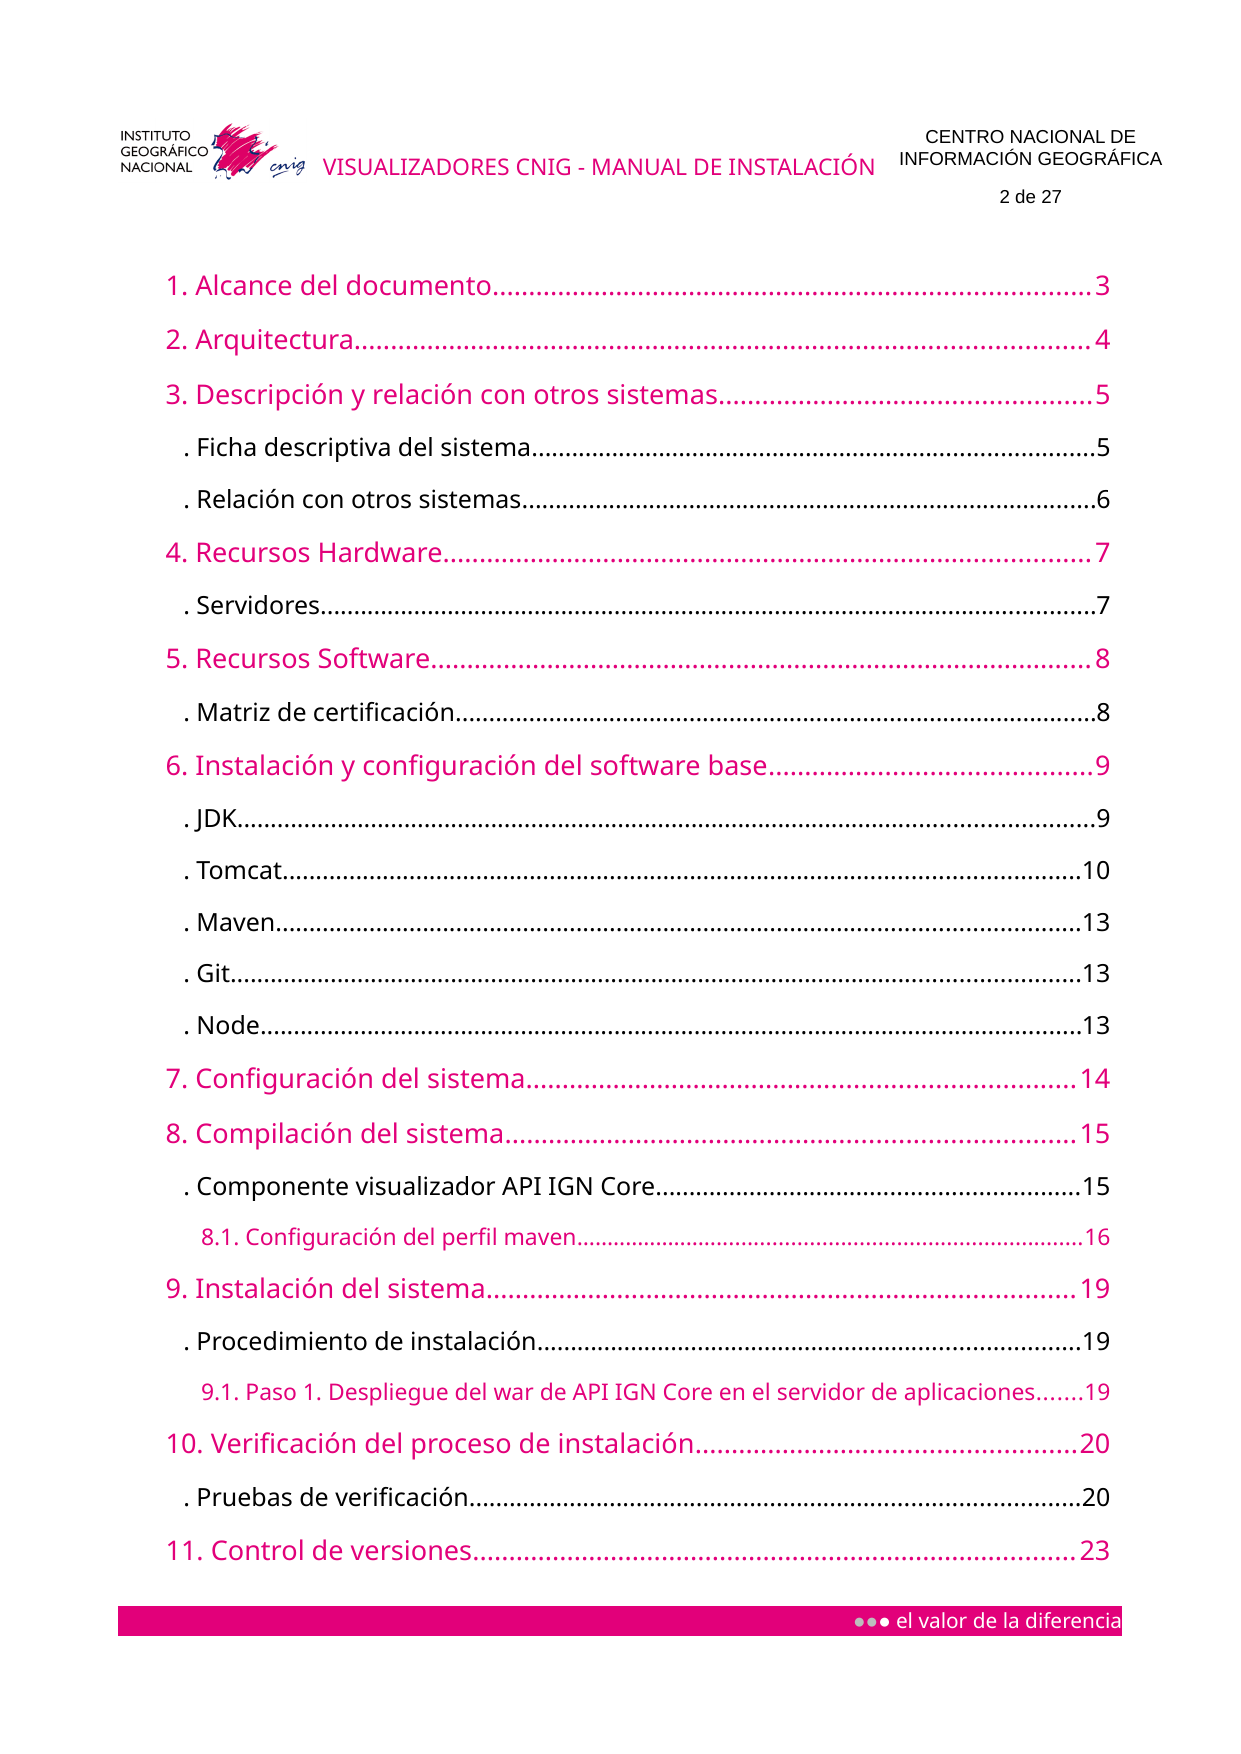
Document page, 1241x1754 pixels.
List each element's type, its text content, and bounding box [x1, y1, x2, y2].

text . Pruebas de verificación 20 [183, 1479, 1110, 1513]
text 4. Recursos Hardware 7 [165, 533, 1110, 570]
text 8. Compilación del sistema 15 [165, 1114, 1110, 1151]
text 11. Control de versiones 23 [165, 1531, 1110, 1568]
text 1. Alcance del documento 3 [165, 266, 1110, 303]
text 6. Instalación y configuración del software base 9 [165, 746, 1110, 783]
text . Ficha descriptiva del sistema 5 [183, 430, 1110, 464]
text . Matriz de certificación 8 [183, 694, 1110, 728]
text . Relación con otros sistemas 6 [183, 482, 1110, 516]
text . Node 13 [183, 1008, 1110, 1042]
text 3. Descripción y relación con otros sistemas 5 [165, 375, 1110, 412]
picture [118, 118, 307, 183]
text 7. Configuración del sistema 14 [165, 1059, 1110, 1096]
text 8.1. Configuración del perfil maven 16 [201, 1220, 1110, 1252]
text 9.1. Paso 1. Despliegue del war de API IGN Core en el servidor de aplicaciones 19 [201, 1376, 1110, 1407]
text . JDK 9 [183, 801, 1110, 835]
text 5. Recursos Software 8 [165, 640, 1110, 677]
text 2. Arquitectura 4 [165, 321, 1110, 357]
text . Componente visualizador API IGN Core 15 [183, 1169, 1110, 1203]
text . Maven 13 [183, 904, 1110, 938]
text . Git 13 [183, 956, 1110, 990]
text . Procedimiento de instalación 19 [183, 1324, 1110, 1358]
text 10. Verificación del proceso de instalación 20 [165, 1425, 1110, 1462]
text . Tomcat 10 [183, 852, 1110, 886]
text . Servidores 7 [183, 588, 1110, 622]
text 9. Instalación del sistema 19 [165, 1269, 1110, 1306]
